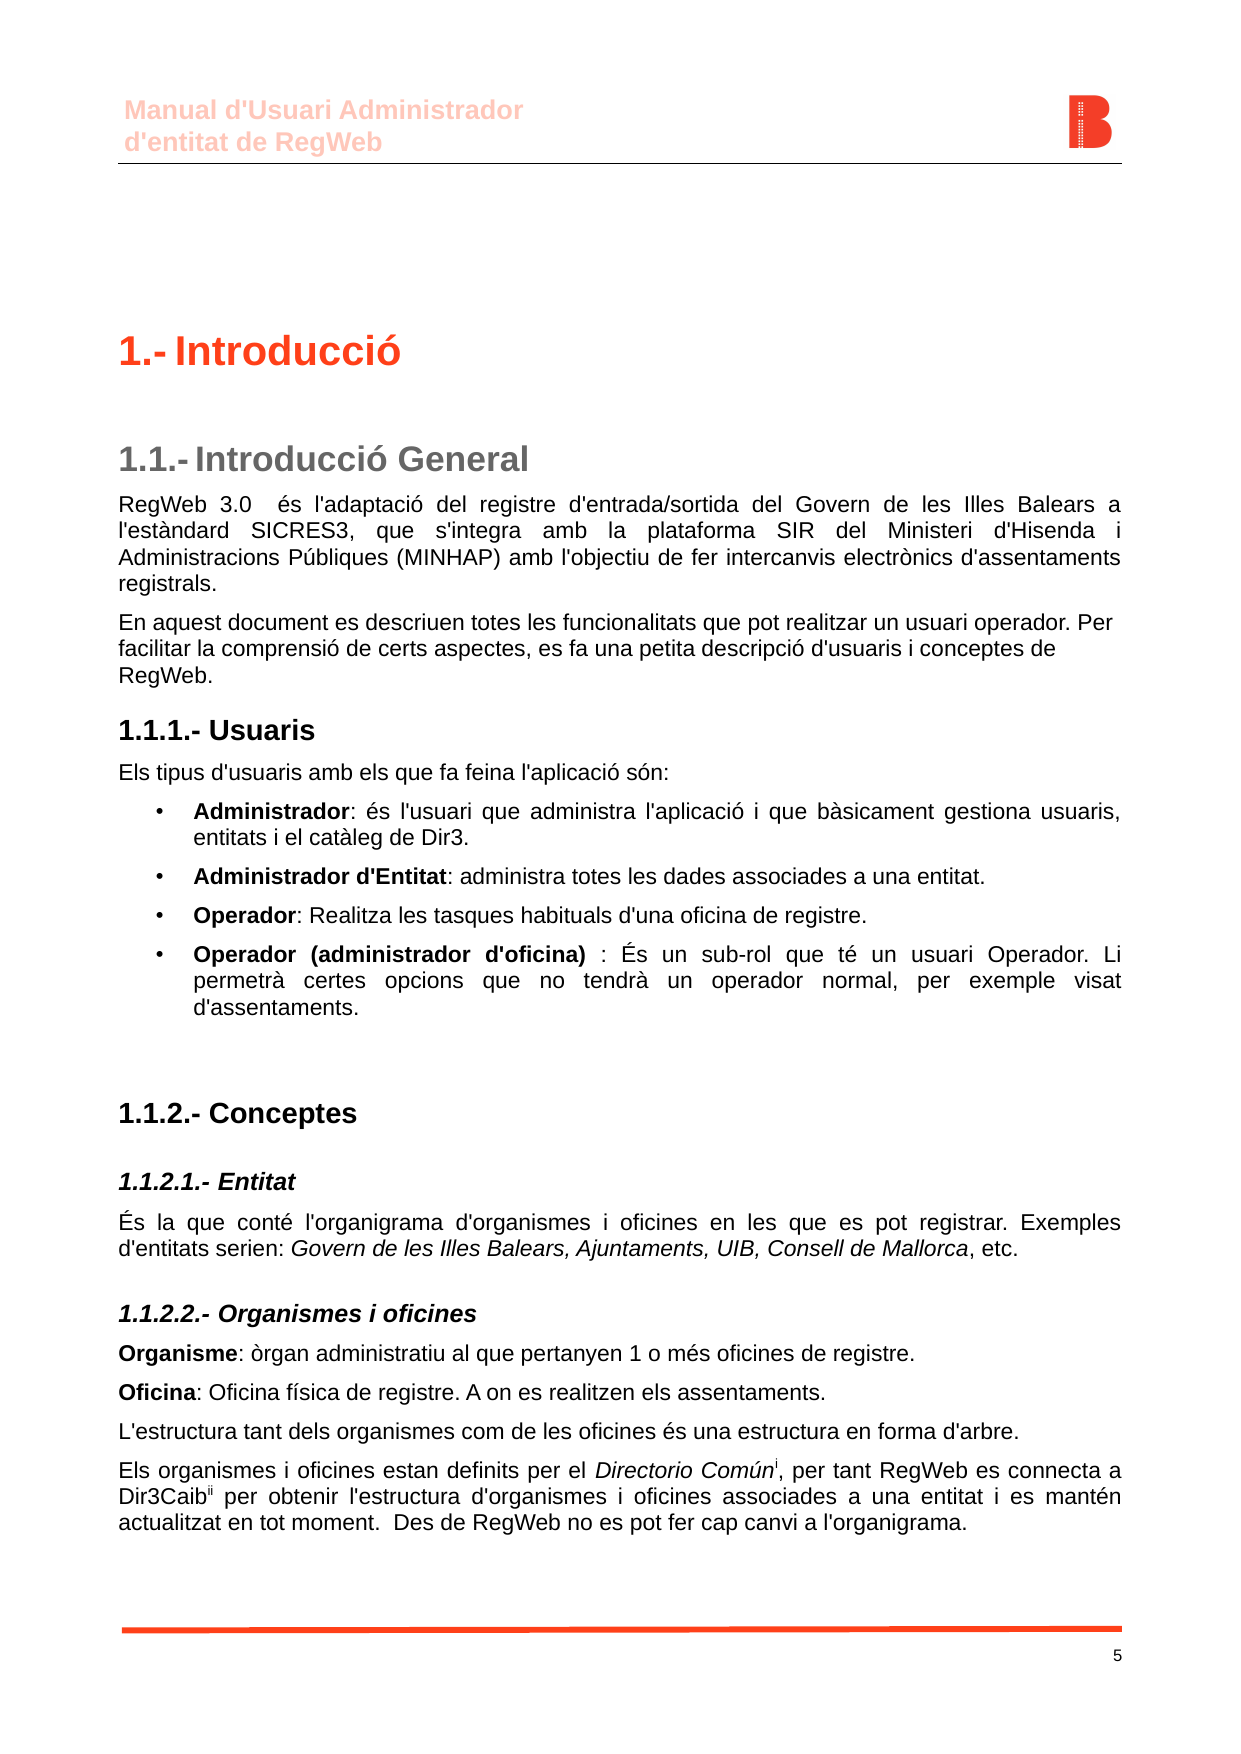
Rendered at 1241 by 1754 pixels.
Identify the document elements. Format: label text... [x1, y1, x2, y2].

text Els tipus d'usuaris amb els que fa feina l'aplicació són: [118, 759, 1122, 785]
text L'estructura tant dels organismes com de les oficines és una estructura en forma d'arbre. [118, 1418, 1122, 1444]
text Oficina: Oficina física de registre. A on es realitzen els assentaments. [118, 1379, 1122, 1405]
list Administrador: és l'usuari que administra l'aplicació i que bàsicament gestiona usuaris, entitats i el catàleg de Dir3. [156, 798, 1122, 851]
subtitle Introducció [118, 326, 1122, 374]
text En aquest document es descriuen totes les funcionalitats que pot realitzar un usuari operador. Per facilitar la comprensió de certs aspectes, es fa una petita descripció d'usuaris i conceptes de RegWeb. [118, 609, 1122, 688]
text És la que conté l'organigrama d'organismes i oficines en les que es pot registrar. Exemples d'entitats serien: Govern de les Illes Balears, Ajuntaments, UIB, Consell de Mallorca, etc. [118, 1208, 1122, 1261]
subtitle Entitat [118, 1167, 1122, 1196]
subtitle Conceptes [118, 1096, 1122, 1130]
text RegWeb 3.0 és l'adaptació del registre d'entrada/sortida del Govern de les Illes Balears a l'estàndard SICRES3, que s'integra amb la plataforma SIR del Ministeri d'Hisenda i Administracions Públiques (MINHAP) amb l'objectiu de fer intercanvis electrònics d'assentaments registrals. [118, 491, 1122, 596]
list Operador (administrador d'oficina) : És un sub-rol que té un usuari Operador. Li permetrà certes opcions que no tendrà un operador normal, per exemple visat d'assentaments. [156, 941, 1122, 1020]
subtitle Organismes i oficines [118, 1299, 1122, 1327]
text Els organismes i oficines estan definits per el Directorio Común, per tant RegWeb es connecta a Dir3Caib per obtenir l'estructura d'organismes i oficines associades a una entitat i es mantén actualitzat en tot moment. Des de RegWeb no es pot fer cap canvi a l'organigrama. [118, 1457, 1122, 1536]
list Administrador d'Entitat: administra totes les dades associades a una entitat. [156, 863, 1122, 889]
subtitle Introducció General [118, 438, 1122, 478]
list Operador: Realitza les tasques habituals d'una oficina de registre. [156, 902, 1122, 928]
subtitle Usuaris [118, 713, 1122, 747]
picture [1063, 94, 1117, 150]
text Organisme: òrgan administratiu al que pertanyen 1 o més oficines de registre. [118, 1340, 1122, 1366]
